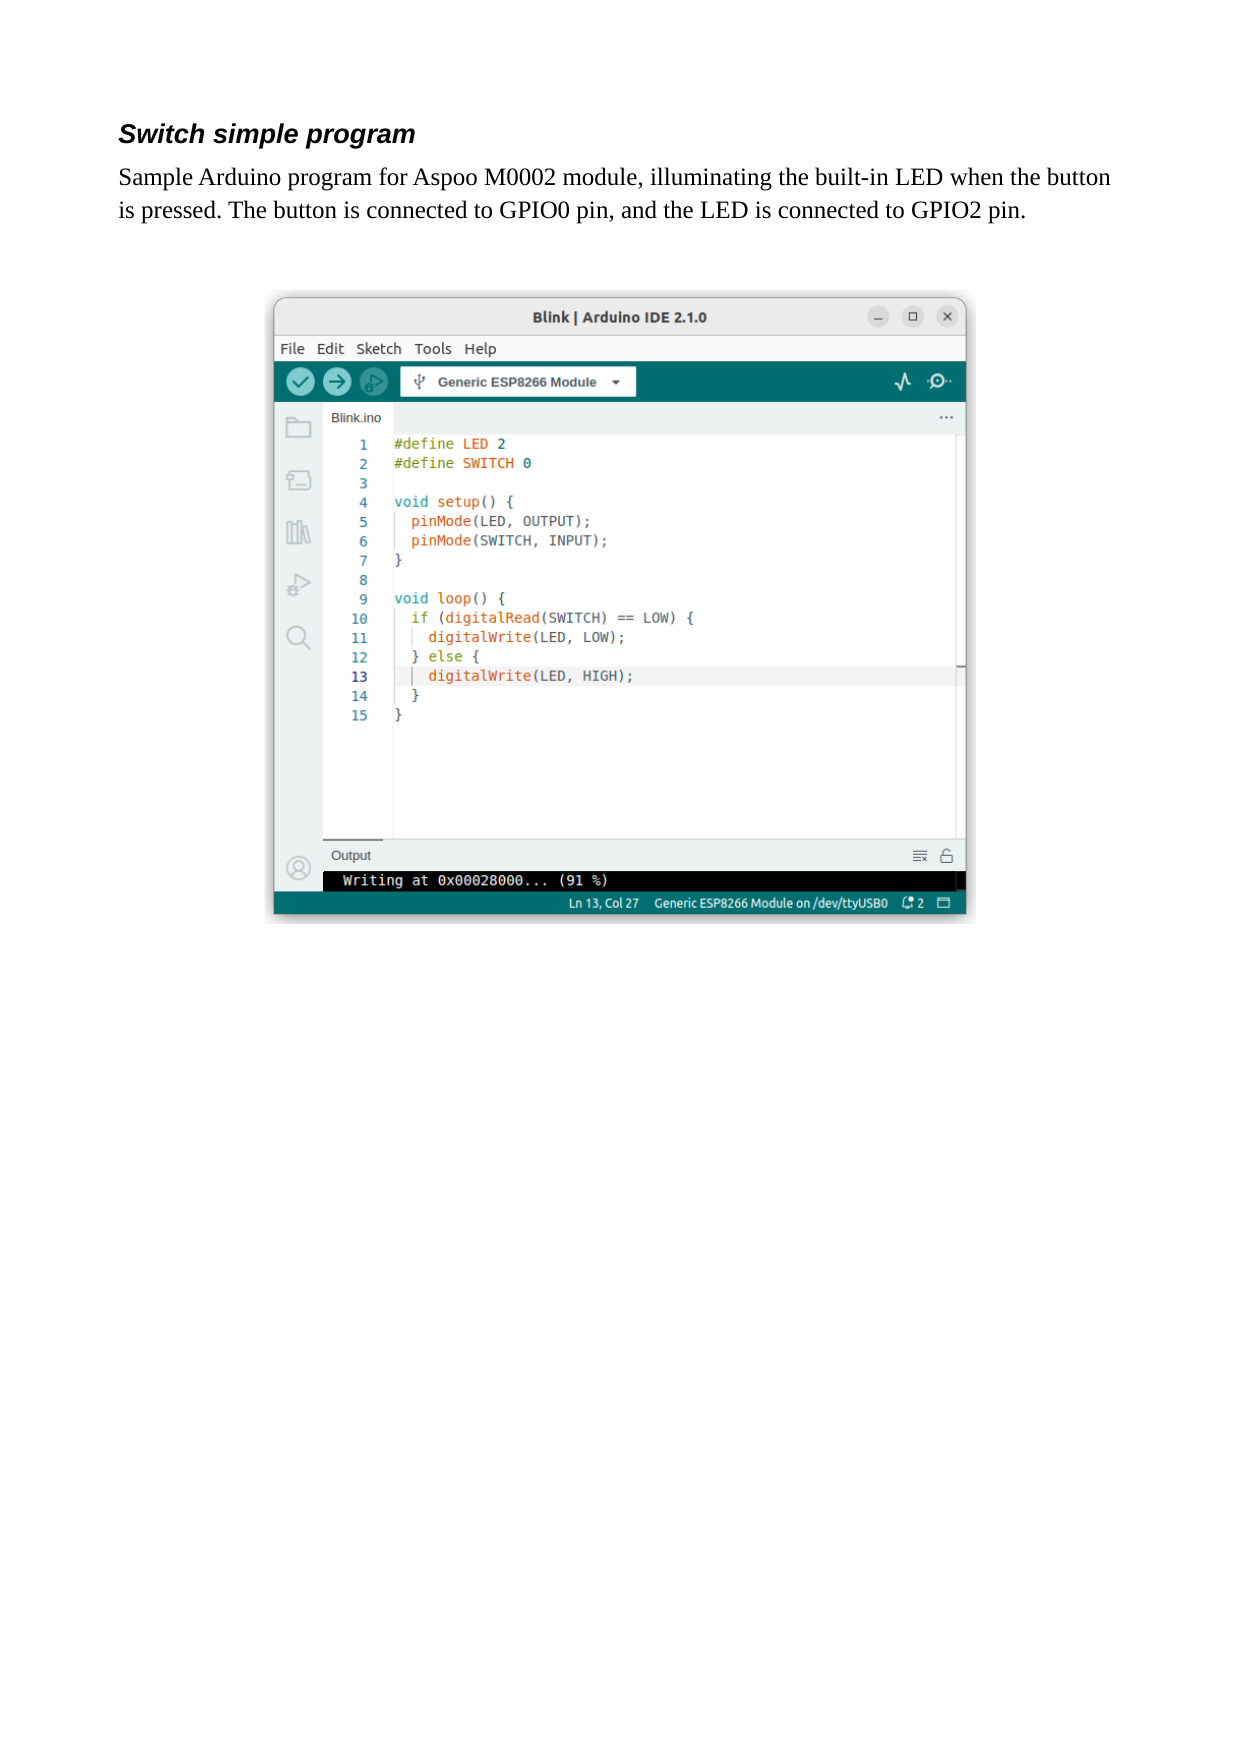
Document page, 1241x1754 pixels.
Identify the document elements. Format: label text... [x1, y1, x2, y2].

subtitle Switch simple program [118, 118, 1122, 149]
text Sample Arduino program for Aspoo M0002 module, illuminating the built-in LED when the button is pressed. The button is connected to GPIO0 pin, and the LED is connected to GPIO2 pin. [118, 162, 1122, 224]
picture [264, 290, 976, 924]
